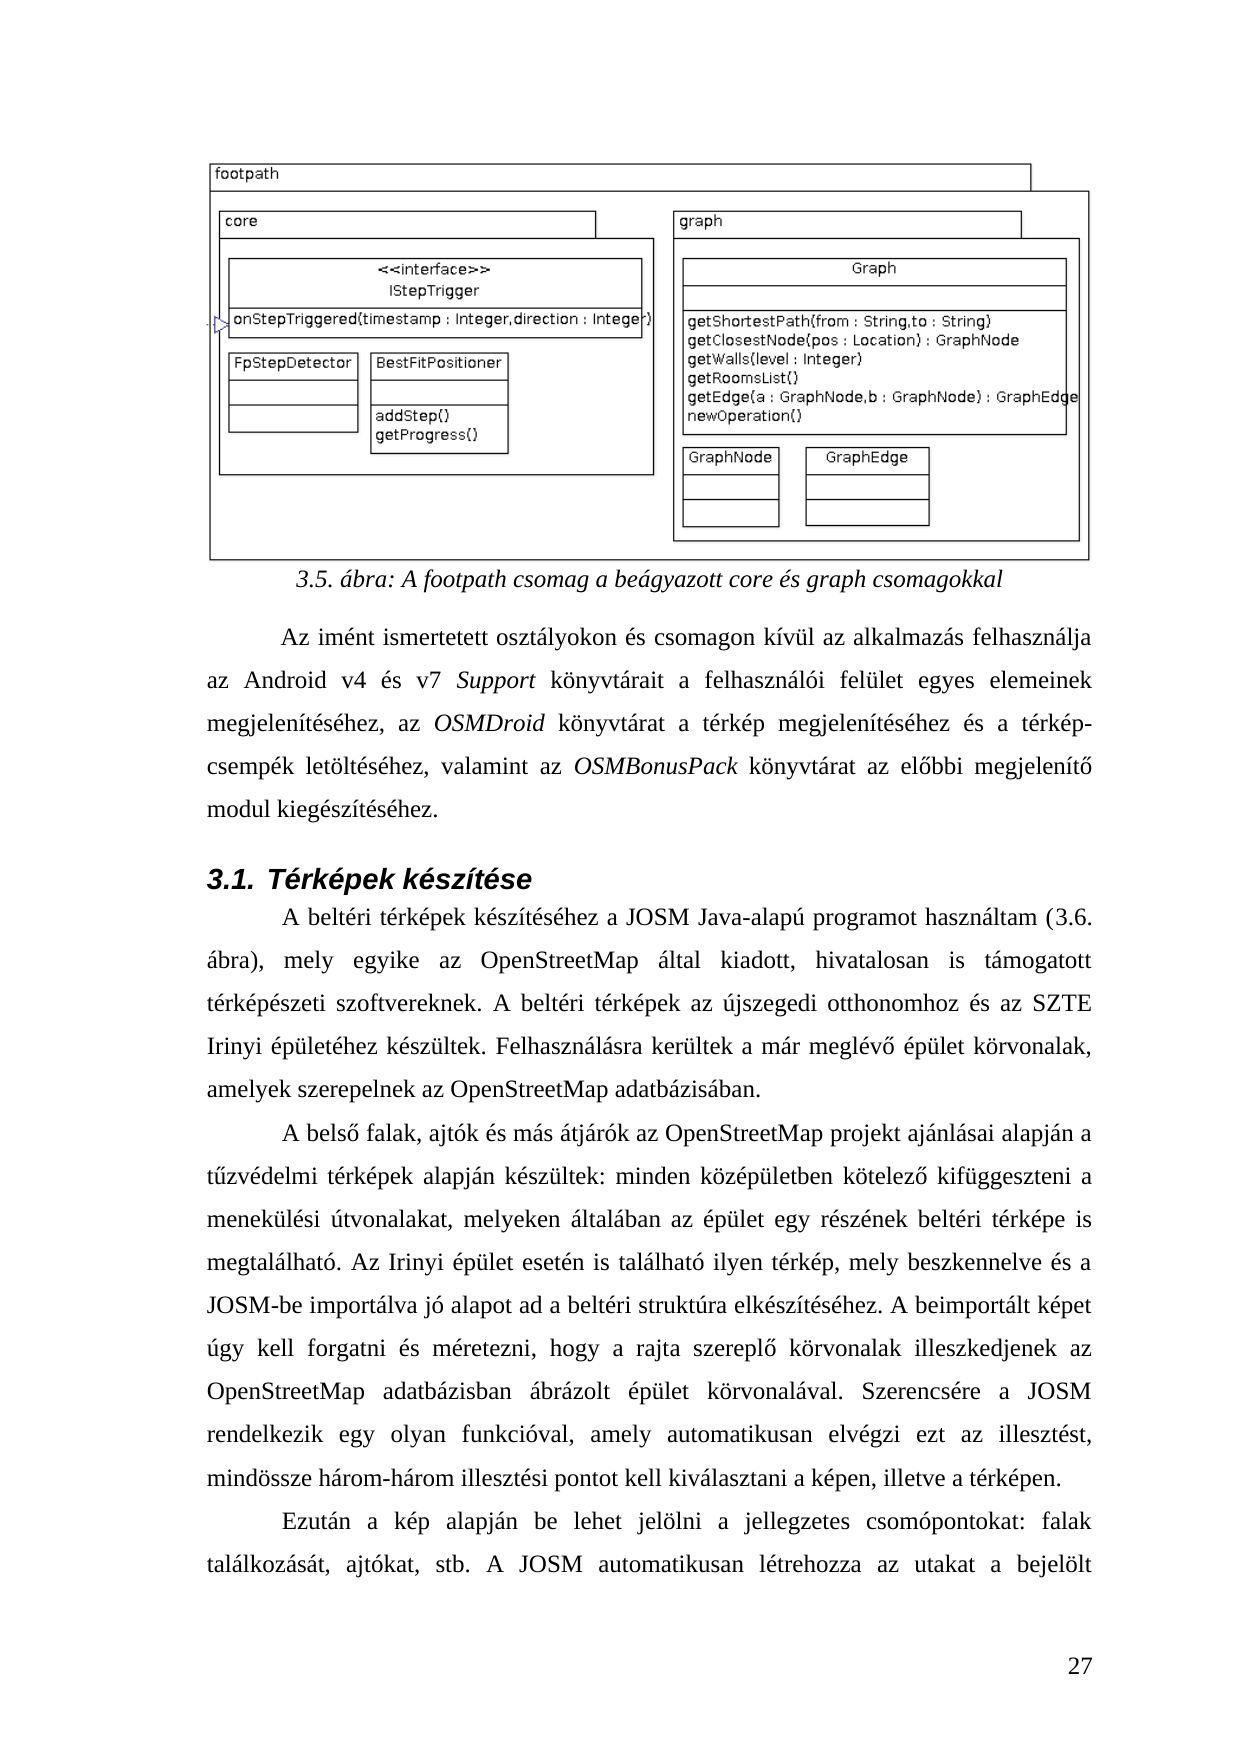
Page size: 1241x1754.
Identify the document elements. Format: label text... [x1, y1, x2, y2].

text Az imént ismertetett osztályokon és csomagon kívül az alkalmazás felhasználja az Android v4 és v7 Support könyvtárait a felhasználói felület egyes elemeinek megjelenítéséhez, az OSMDroid könyvtárat a térkép megjelenítéséhez és a térkép-csempék letöltéséhez, valamint az OSMBonusPack könyvtárat az előbbi megjelenítő modul kiegészítéséhez. [207, 622, 1093, 823]
text A beltéri térképek készítéséhez a JOSM Java-alapú programot használtam (3.6. ábra), mely egyike az OpenStreetMap által kiadott, hivatalosan is támogatott térképészeti szoftvereknek. A beltéri térképek az újszegedi otthonomhoz és az SZTE Irinyi épületéhez készültek. Felhasználásra kerültek a már meglévő épület körvonalak, amelyek szerepelnek az OpenStreetMap adatbázisában. [207, 902, 1093, 1103]
table_header [207, 564, 1093, 622]
picture [206, 160, 1093, 564]
text A belső falak, ajtók és más átjárók az OpenStreetMap projekt ajánlásai alapján a tűzvédelmi térképek alapján készültek: minden középületben kötelező kifüggeszteni a menekülési útvonalakat, melyeken általában az épület egy részének beltéri térképe is megtalálható. Az Irinyi épület esetén is található ilyen térkép, mely beszkennelve és a JOSM-be importálva jó alapot ad a beltéri struktúra elkészítéséhez. A beimportált képet úgy kell forgatni és méretezni, hogy a rajta szereplő körvonalak illeszkedjenek az OpenStreetMap adatbázisban ábrázolt épület körvonalával. Szerencsére a JOSM rendelkezik egy olyan funkcióval, amely automatikusan elvégzi ezt az illesztést, mindössze három-három illesztési pontot kell kiválasztani a képen, illetve a térképen. [207, 1118, 1093, 1491]
text Ezután a kép alapján be lehet jelölni a jellegzetes csomópontokat: falak találkozását, ajtókat, stb. A JOSM automatikusan létrehozza az utakat a bejelölt [207, 1506, 1093, 1578]
table_header [207, 148, 1093, 160]
subtitle Térképek készítése [207, 862, 1093, 896]
